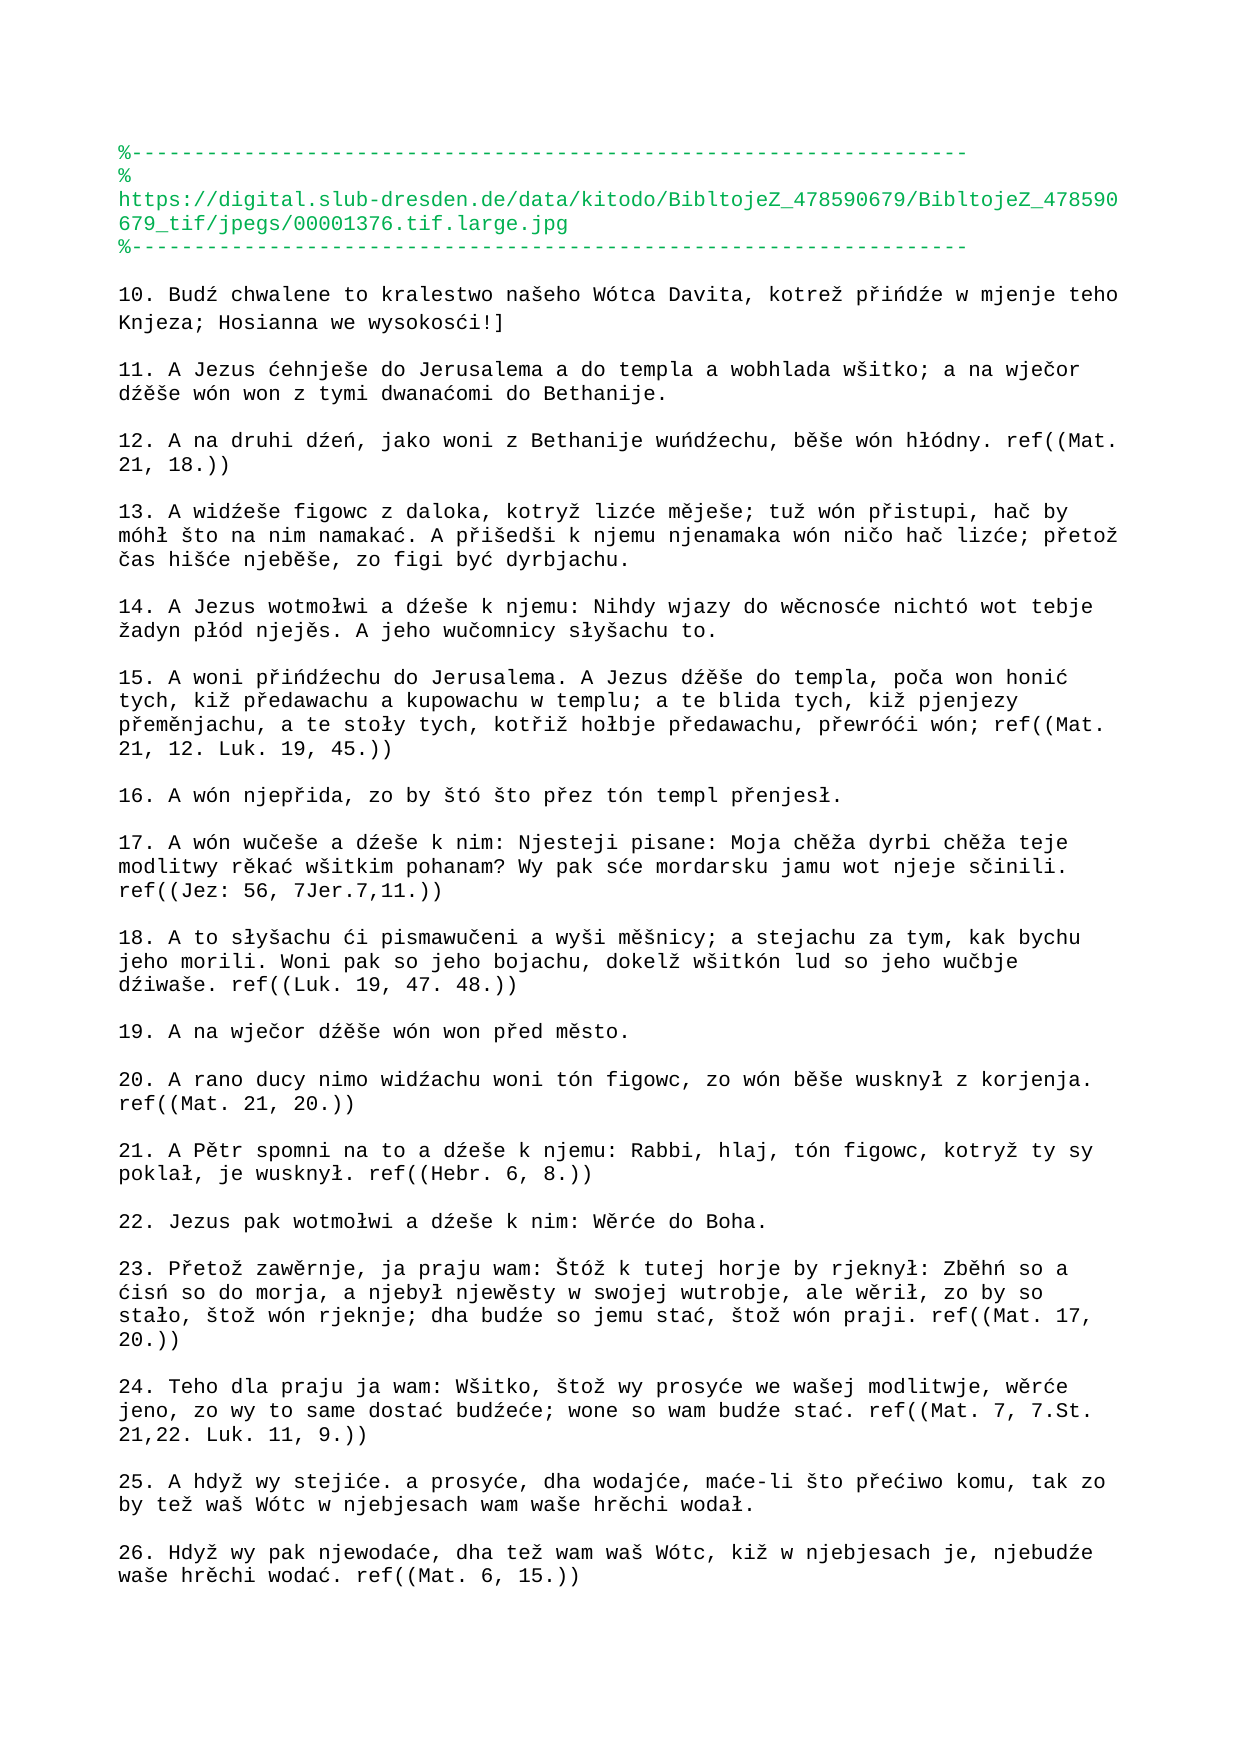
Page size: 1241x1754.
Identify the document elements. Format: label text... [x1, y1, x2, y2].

text 25. A hdyž wy stejiće. a prosyće, dha wodajće, maće-li što přećiwo komu, tak zo by tež waš Wótc w njebjesach wam waše hrěchi wodał. [118, 1471, 1122, 1518]
text 18. A to słyšachu ći pismawučeni a wyši měšnicy; a stejachu za tym, kak bychu jeho morili. Woni pak so jeho bojachu, dokelž wšitkón lud so jeho wučbje dźiwaše. ref((Luk. 19, 47. 48.)) [118, 927, 1122, 998]
text 21. A Pětr spomni na to a dźeše k njemu: Rabbi, hlaj, tón figowc, kotryž ty sy poklał, je wusknył. ref((Hebr. 6, 8.)) [118, 1140, 1122, 1187]
text 20. A rano ducy nimo widźachu woni tón figowc, zo wón běše wusknył z korjenja. ref((Mat. 21, 20.)) [118, 1069, 1122, 1116]
text 10. Budź chwalene to kralestwo našeho Wótca Davita, kotrež přińdźe w mjenje teho Knjeza; Hosianna we wysokosći!] [118, 284, 1122, 336]
text 16. A wón njepřida, zo by štó što přez tón templ přenjesł. [118, 785, 1122, 809]
text 13. A widźeše figowc z daloka, kotryž lizće měješe; tuž wón přistupi, hač by móhł što na nim namakać. A přišedši k njemu njenamaka wón ničo hač lizće; přetož čas hišće njeběše, zo figi być dyrbjachu. [118, 501, 1122, 572]
text 11. A Jezus ćehnješe do Jerusalema a do templa a wobhlada wšitko; a na wječor dźěše wón won z tymi dwanaćomi do Bethanije. [118, 359, 1122, 407]
text 22. Jezus pak wotmołwi a dźeše k nim: Wěrće do Boha. [118, 1211, 1122, 1234]
text 23. Přetož zawěrnje, ja praju wam: Štóž k tutej horje by rjeknył: Zběhń so a ćisń so do morja, a njebył njewěsty w swojej wutrobje, ale wěrił, zo by so stało, štož wón rjeknje; dha budźe so jemu stać, štož wón praji. ref((Mat. 17, 20.)) [118, 1258, 1122, 1353]
text 12. A na druhi dźeń, jako woni z Bethanije wuńdźechu, běše wón hłódny. ref((Mat. 21, 18.)) [118, 430, 1122, 478]
text 26. Hdyž wy pak njewodaće, dha tež wam waš Wótc, kiž w njebjesach je, njebudźe waše hrěchi wodać. ref((Mat. 6, 15.)) [118, 1542, 1122, 1589]
text 15. A woni přińdźechu do Jerusalema. A Jezus dźěše do templa, poča won honić tych, kiž předawachu a kupowachu w templu; a te blida tych, kiž pjenjezy přeměnjachu, a te stoły tych, kotřiž hołbje předawachu, přewróći wón; ref((Mat. 21, 12. Luk. 19, 45.)) [118, 667, 1122, 761]
text 17. A wón wučeše a dźeše k nim: Njesteji pisane: Moja chěža dyrbi chěža teje modlitwy rěkać wšitkim pohanam? Wy pak sće mordarsku jamu wot njeje sčinili. ref((Jez: 56, 7Jer.7,11.)) [118, 832, 1122, 903]
text 24. Teho dla praju ja wam: Wšitko, štož wy prosyće we wašej modlitwje, wěrće jeno, zo wy to same dostać budźeće; wone so wam budźe stać. ref((Mat. 7, 7.St. 21,22. Luk. 11, 9.)) [118, 1376, 1122, 1447]
text %------------------------------------------------------------------- [118, 142, 1122, 165]
text 14. A Jezus wotmołwi a dźeše k njemu: Nihdy wjazy do wěcnosće nichtó wot tebje žadyn płód njejěs. A jeho wučomnicy słyšachu to. [118, 596, 1122, 643]
text % https://digital.slub-dresden.de/data/kitodo/BibltojeZ_478590679/BibltojeZ_478590679_tif/jpegs/00001376.tif.large.jpg %------------------------------------------------------------------- [118, 165, 1122, 260]
text 19. A na wječor dźěše wón won před město. [118, 1022, 1122, 1045]
